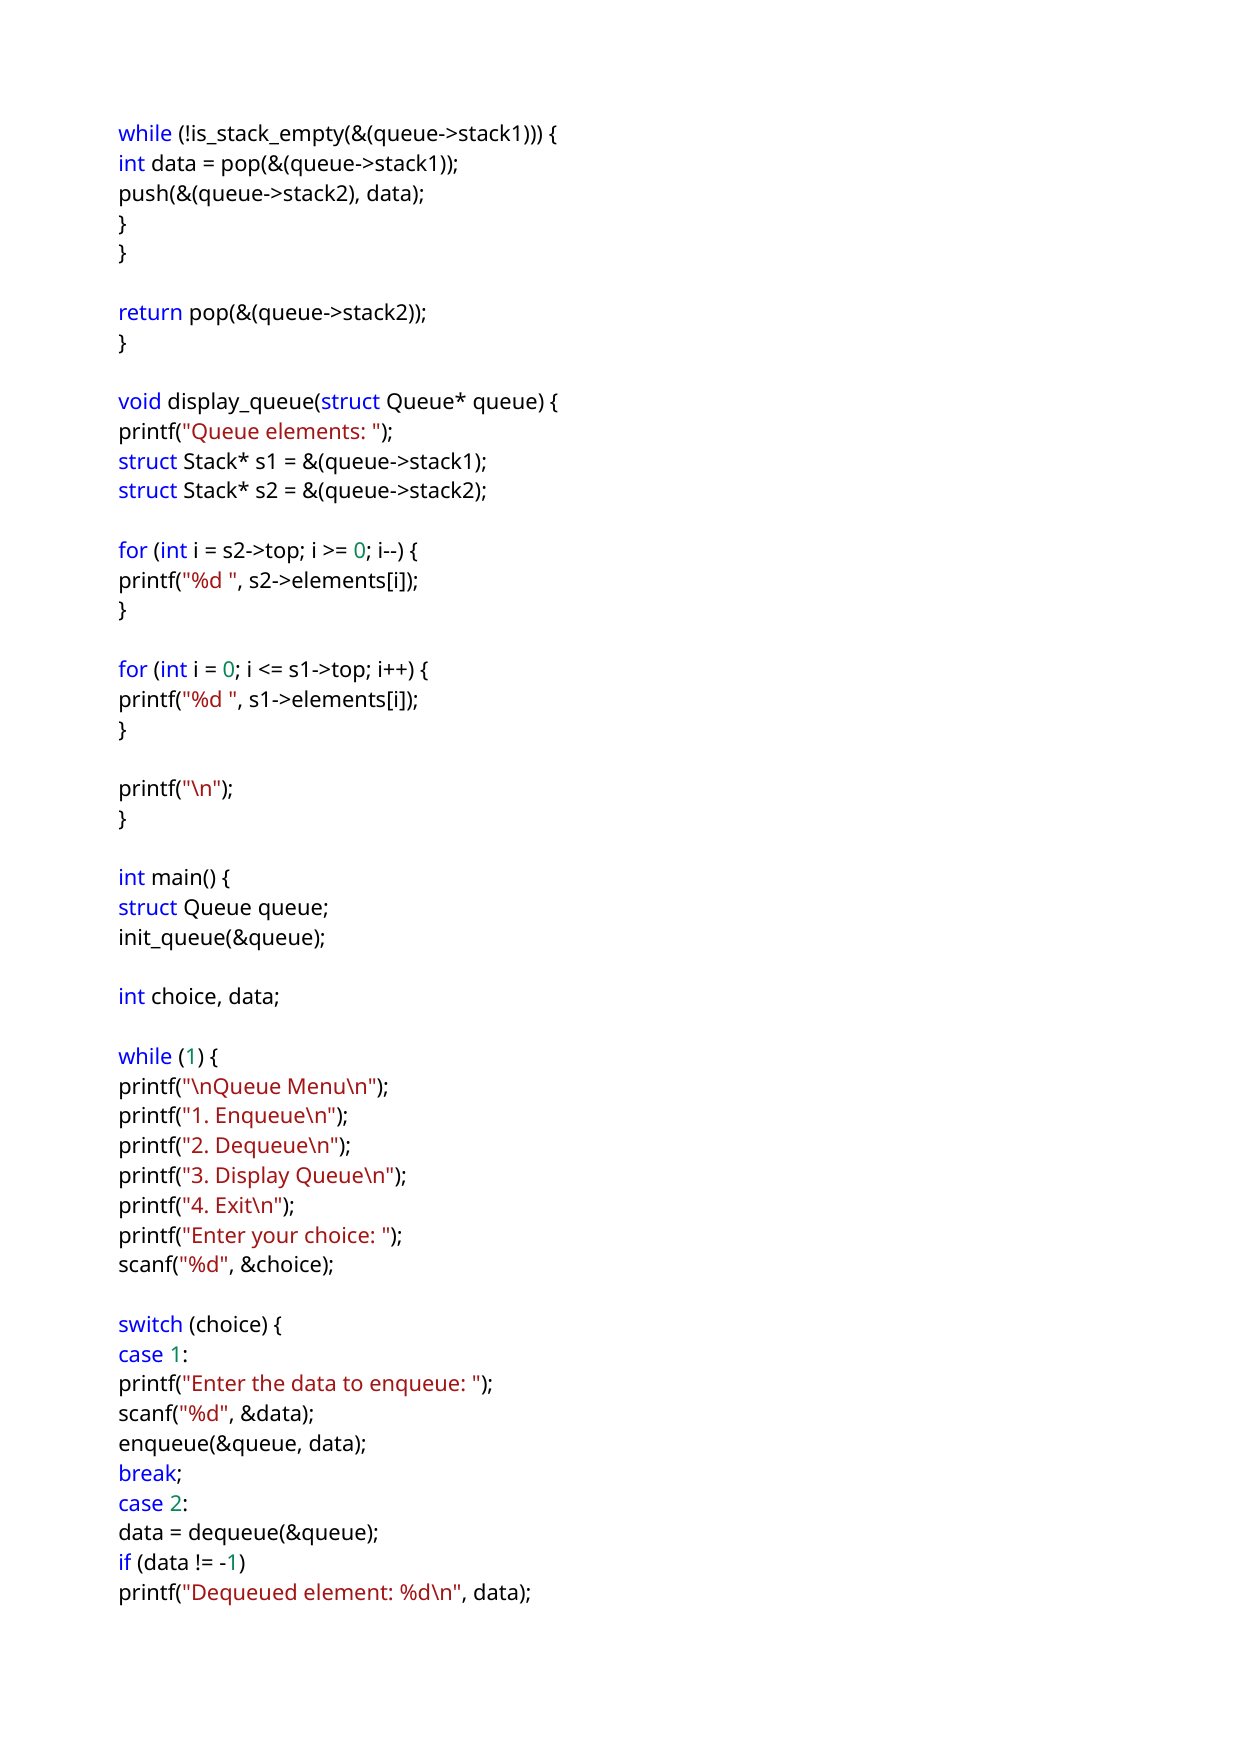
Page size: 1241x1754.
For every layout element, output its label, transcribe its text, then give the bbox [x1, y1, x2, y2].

text printf("2. Dequeue\n"); [118, 1130, 1122, 1160]
text enqueue(&queue, data); [118, 1428, 1122, 1458]
text break; [118, 1458, 1122, 1488]
text while (1) { [118, 1041, 1122, 1071]
text printf("\nQueue Menu\n"); [118, 1071, 1122, 1100]
text } [118, 207, 1122, 237]
text printf("%d ", s1->elements[i]); [118, 684, 1122, 713]
text struct Queue queue; [118, 892, 1122, 922]
text for (int i = 0; i <= s1->top; i++) { [118, 654, 1122, 684]
text } [118, 594, 1122, 624]
text while (!is_stack_empty(&(queue->stack1))) { [118, 118, 1122, 148]
text printf("1. Enqueue\n"); [118, 1100, 1122, 1130]
text printf("\n"); [118, 773, 1122, 803]
text if (data != -1) [118, 1547, 1122, 1577]
text data = dequeue(&queue); [118, 1517, 1122, 1547]
text push(&(queue->stack2), data); [118, 178, 1122, 207]
text printf("3. Display Queue\n"); [118, 1160, 1122, 1190]
text printf("Enter the data to enqueue: "); [118, 1368, 1122, 1398]
text struct Stack* s2 = &(queue->stack2); [118, 475, 1122, 505]
text init_queue(&queue); [118, 922, 1122, 952]
text scanf("%d", &choice); [118, 1249, 1122, 1279]
text struct Stack* s1 = &(queue->stack1); [118, 446, 1122, 475]
text } [118, 237, 1122, 267]
text printf("Dequeued element: %d\n", data); [118, 1577, 1122, 1607]
text for (int i = s2->top; i >= 0; i--) { [118, 535, 1122, 565]
text int data = pop(&(queue->stack1)); [118, 148, 1122, 178]
text int choice, data; [118, 981, 1122, 1011]
text void display_queue(struct Queue* queue) { [118, 386, 1122, 416]
text printf("Enter your choice: "); [118, 1219, 1122, 1249]
text printf("%d ", s2->elements[i]); [118, 565, 1122, 594]
text printf("4. Exit\n"); [118, 1190, 1122, 1219]
text } [118, 803, 1122, 833]
text int main() { [118, 862, 1122, 892]
text return pop(&(queue->stack2)); [118, 297, 1122, 327]
text case 1: [118, 1339, 1122, 1368]
text } [118, 713, 1122, 743]
text switch (choice) { [118, 1309, 1122, 1339]
text } [118, 327, 1122, 356]
text scanf("%d", &data); [118, 1398, 1122, 1428]
text printf("Queue elements: "); [118, 416, 1122, 446]
text case 2: [118, 1488, 1122, 1517]
